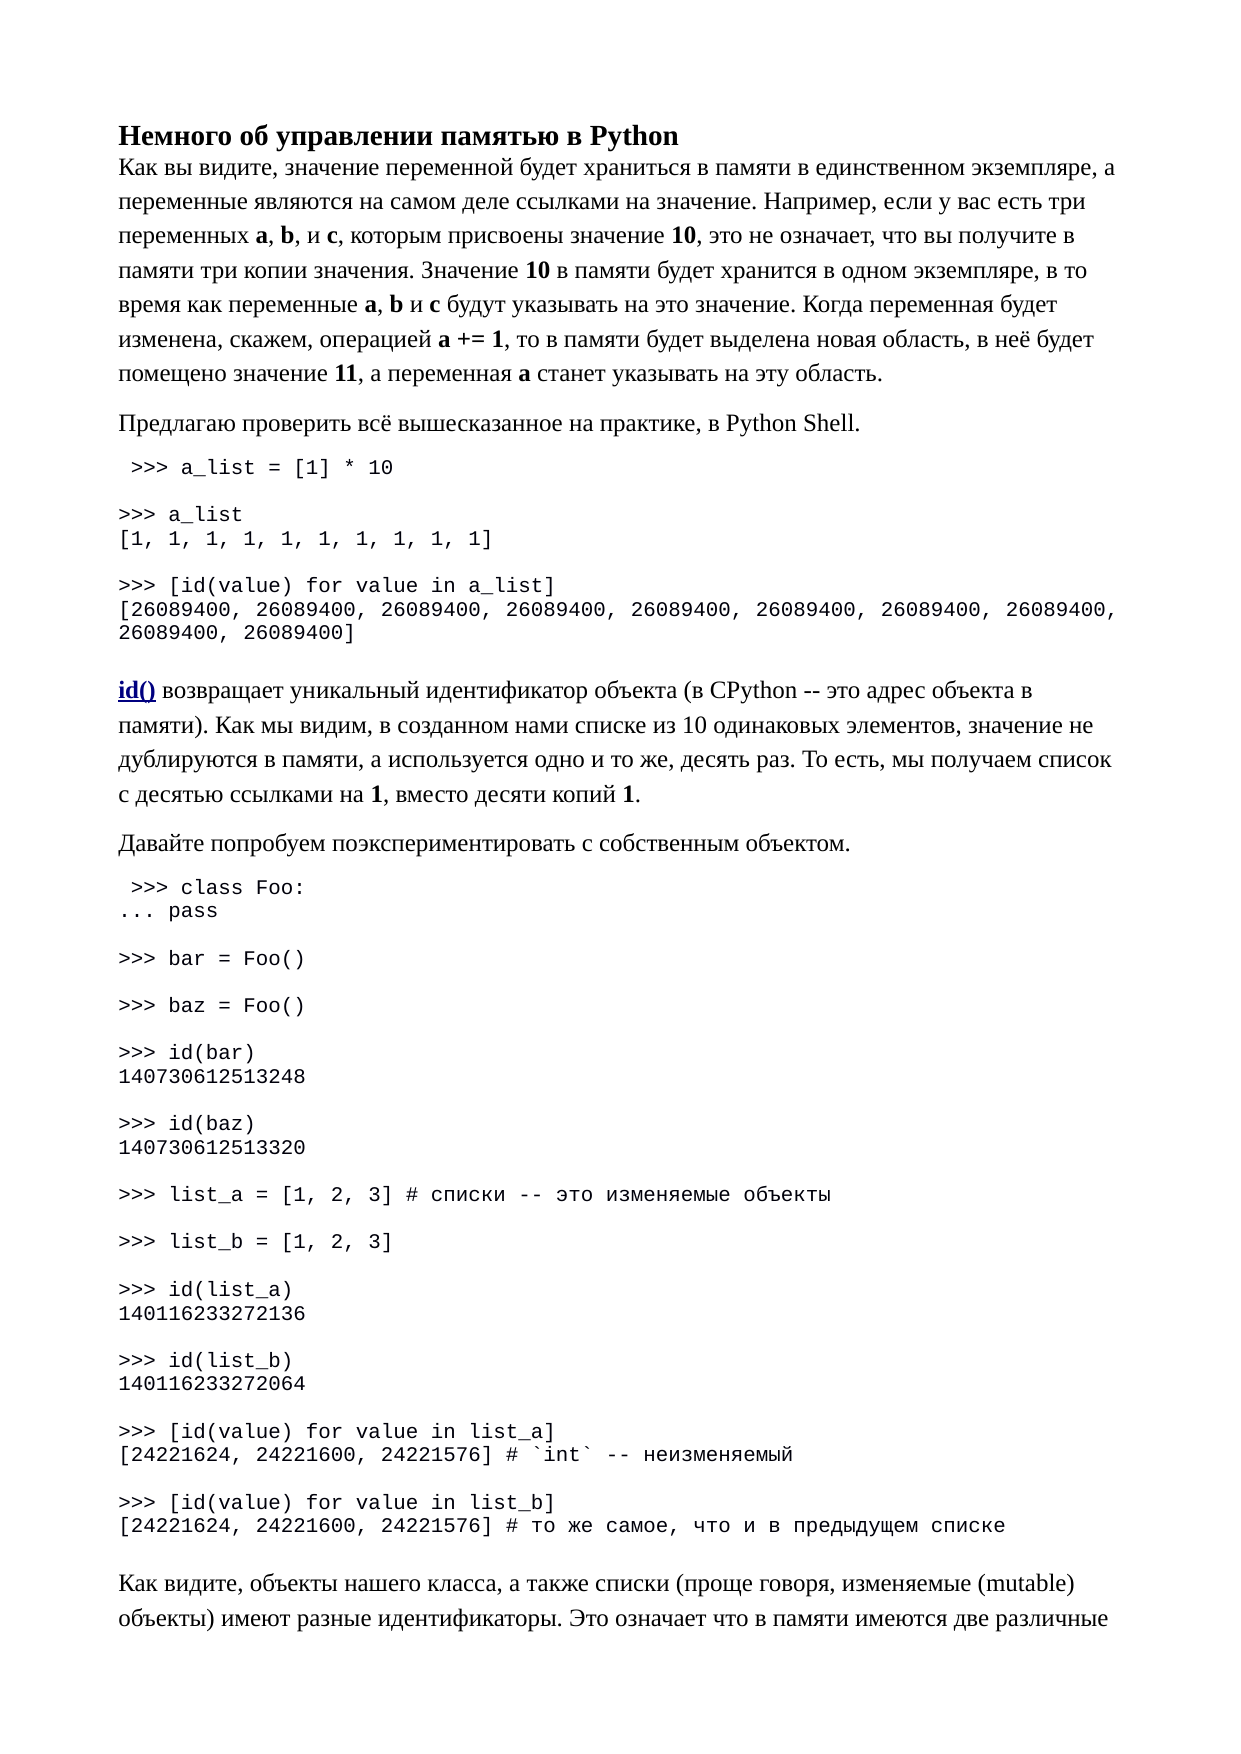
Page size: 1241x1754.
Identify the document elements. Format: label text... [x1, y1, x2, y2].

text >>> [id(value) for value in list_a] [118, 1421, 1122, 1444]
text [26089400, 26089400, 26089400, 26089400, 26089400, 26089400, 26089400, 26089400, 26089400, 26089400] [118, 598, 1122, 646]
text >>> a_list [118, 504, 1122, 528]
text >>> [id(value) for value in a_list] [118, 575, 1122, 598]
text >>> list_b = [1, 2, 3] [118, 1232, 1122, 1255]
text 140730612513248 [118, 1066, 1122, 1090]
text ... pass [118, 901, 1122, 924]
text Давайте попробуем поэкспериментировать с собственным объектом. [118, 828, 1122, 857]
text >>> baz = Foo() [118, 995, 1122, 1019]
text >>> bar = Foo() [118, 948, 1122, 971]
text >>> a_list = [1] * 10 [118, 457, 1122, 480]
text >>> id(list_b) [118, 1350, 1122, 1373]
text id() возвращает уникальный идентификатор объекта (в CPython -- это адрес объекта в памяти). Как мы видим, в созданном нами списке из 10 одинаковых элементов, значение не дублируются в памяти, а используется одно и то же, десять раз. То есть, мы получаем список с десятью ссылками на 1, вместо десяти копий 1. [118, 675, 1122, 807]
text >>> id(bar) [118, 1042, 1122, 1066]
text [1, 1, 1, 1, 1, 1, 1, 1, 1, 1] [118, 528, 1122, 551]
text >>> id(baz) [118, 1113, 1122, 1137]
text >>> list_a = [1, 2, 3] # списки -- это изменяемые объекты [118, 1184, 1122, 1208]
text [24221624, 24221600, 24221576] # `int` -- неизменяемый [118, 1444, 1122, 1468]
text >>> class Foo: [118, 877, 1122, 901]
subtitle Немного об управлении памятью в Python [118, 118, 1122, 152]
text 140116233272136 [118, 1302, 1122, 1326]
text 140116233272064 [118, 1373, 1122, 1397]
text 140730612513320 [118, 1137, 1122, 1161]
text Предлагаю проверить всё вышесказанное на практике, в Python Shell. [118, 408, 1122, 436]
text >>> id(list_a) [118, 1279, 1122, 1302]
text Как видите, объекты нашего класса, а также списки (проще говоря, изменяемые (mutable) объекты) имеют разные идентификаторы. Это означает что в памяти имеются две различные [118, 1568, 1122, 1632]
text Как вы видите, значение переменной будет храниться в памяти в единственном экземпляре, а переменные являются на самом деле ссылками на значение. Например, если у вас есть три переменных a, b, и c, которым присвоены значение 10, это не означает, что вы получите в памяти три копии значения. Значение 10 в памяти будет хранится в одном экземпляре, в то время как переменные a, b и c будут указывать на это значение. Когда переменная будет изменена, скажем, операцией a += 1, то в памяти будет выделена новая область, в неё будет помещено значение 11, а переменная a станет указывать на эту область. [118, 152, 1122, 387]
text >>> [id(value) for value in list_b] [118, 1492, 1122, 1515]
text [24221624, 24221600, 24221576] # то же самое, что и в предыдущем списке [118, 1515, 1122, 1539]
